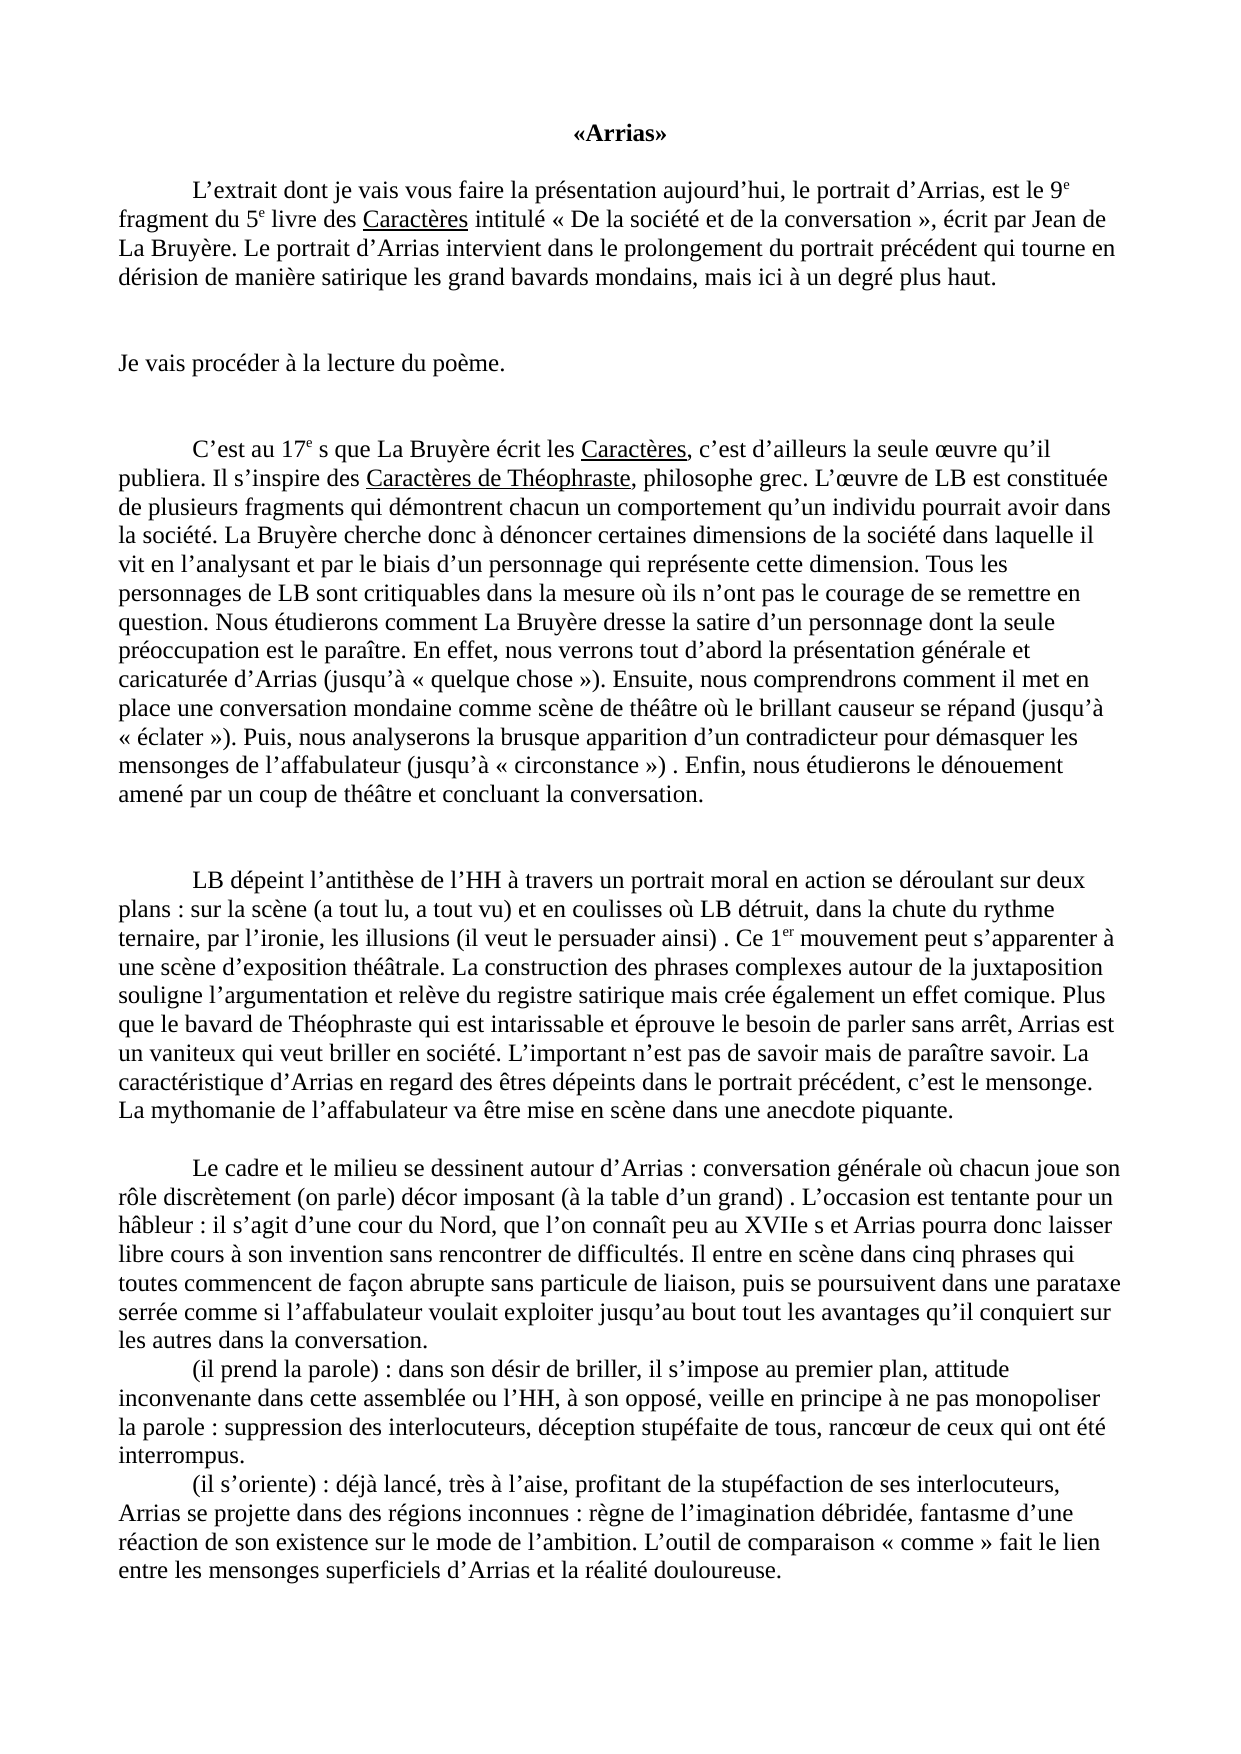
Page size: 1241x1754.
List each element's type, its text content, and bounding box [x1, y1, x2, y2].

text LB dépeint l’antithèse de l’HH à travers un portrait moral en action se déroulant sur deux plans : sur la scène (a tout lu, a tout vu) et en coulisses où LB détruit, dans la chute du rythme ternaire, par l’ironie, les illusions (il veut le persuader ainsi) . Ce 1er mouvement peut s’apparenter à une scène d’exposition théâtrale. La construction des phrases complexes autour de la juxtaposition souligne l’argumentation et relève du registre satirique mais crée également un effet comique. Plus que le bavard de Théophraste qui est intarissable et éprouve le besoin de parler sans arrêt, Arrias est un vaniteux qui veut briller en société. L’important n’est pas de savoir mais de paraître savoir. La caractéristique d’Arrias en regard des êtres dépeints dans le portrait précédent, c’est le mensonge. La mythomanie de l’affabulateur va être mise en scène dans une anecdote piquante. [118, 866, 1122, 1124]
text «Arrias» [118, 118, 1122, 147]
text C’est au 17e s que La Bruyère écrit les Caractères, c’est d’ailleurs la seule œuvre qu’il publiera. Il s’inspire des Caractères de Théophraste, philosophe grec. L’œuvre de LB est constituée de plusieurs fragments qui démontrent chacun un comportement qu’un individu pourrait avoir dans la société. La Bruyère cherche donc à dénoncer certaines dimensions de la société dans laquelle il vit en l’analysant et par le biais d’un personnage qui représente cette dimension. Tous les personnages de LB sont critiquables dans la mesure où ils n’ont pas le courage de se remettre en question. Nous étudierons comment La Bruyère dresse la satire d’un personnage dont la seule préoccupation est le paraître. En effet, nous verrons tout d’abord la présentation générale et caricaturée d’Arrias (jusqu’à « quelque chose »). Ensuite, nous comprendrons comment il met en place une conversation mondaine comme scène de théâtre où le brillant causeur se répand (jusqu’à « éclater »). Puis, nous analyserons la brusque apparition d’un contradicteur pour démasquer les mensonges de l’affabulateur (jusqu’à « circonstance ») . Enfin, nous étudierons le dénouement amené par un coup de théâtre et concluant la conversation. [118, 434, 1122, 808]
text (il s’oriente) : déjà lancé, très à l’aise, profitant de la stupéfaction de ses interlocuteurs, Arrias se projette dans des régions inconnues : règne de l’imagination débridée, fantasme d’une réaction de son existence sur le mode de l’ambition. L’outil de comparaison « comme » fait le lien entre les mensonges superficiels d’Arrias et la réalité douloureuse. [118, 1469, 1122, 1584]
text Le cadre et le milieu se dessinent autour d’Arrias : conversation générale où chacun joue son rôle discrètement (on parle) décor imposant (à la table d’un grand) . L’occasion est tentante pour un hâbleur : il s’agit d’une cour du Nord, que l’on connaît peu au XVIIe s et Arrias pourra donc laisser libre cours à son invention sans rencontrer de difficultés. Il entre en scène dans cinq phrases qui toutes commencent de façon abrupte sans particule de liaison, puis se poursuivent dans une parataxe serrée comme si l’affabulateur voulait exploiter jusqu’au bout tout les avantages qu’il conquiert sur les autres dans la conversation. [118, 1153, 1122, 1354]
text L’extrait dont je vais vous faire la présentation aujourd’hui, le portrait d’Arrias, est le 9e fragment du 5e livre des Caractères intitulé « De la société et de la conversation », écrit par Jean de La Bruyère. Le portrait d’Arrias intervient dans le prolongement du portrait précédent qui tourne en dérision de manière satirique les grand bavards mondains, mais ici à un degré plus haut. [118, 176, 1122, 291]
text Je vais procéder à la lecture du poème. [118, 348, 1122, 377]
text (il prend la parole) : dans son désir de briller, il s’impose au premier plan, attitude inconvenante dans cette assemblée ou l’HH, à son opposé, veille en principe à ne pas monopoliser la parole : suppression des interlocuteurs, déception stupéfaite de tous, rancœur de ceux qui ont été interrompus. [118, 1354, 1122, 1469]
